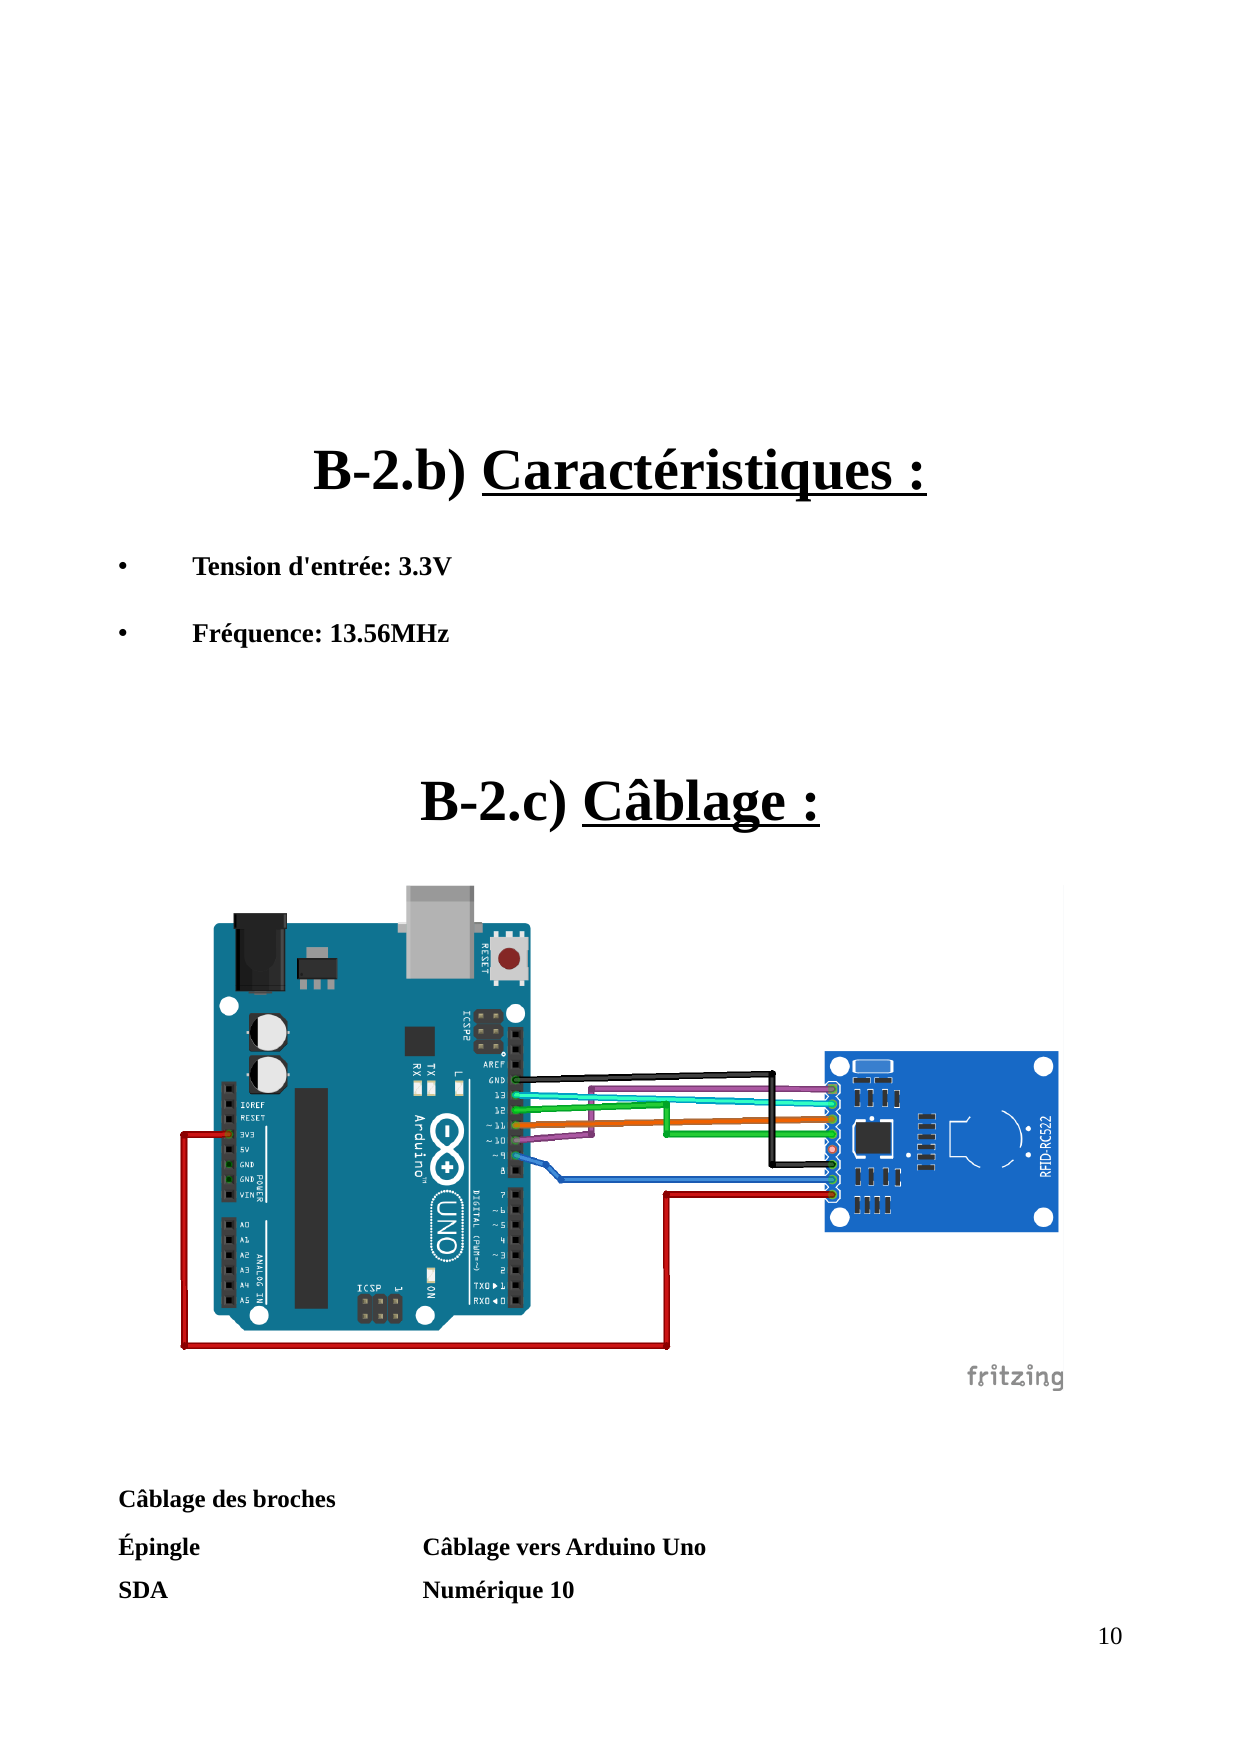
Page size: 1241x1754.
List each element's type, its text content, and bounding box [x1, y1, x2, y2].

list Fréquence: 13.56MHz [118, 617, 1122, 648]
table_header Câblage vers Arduino Uno [423, 1532, 715, 1575]
table_header Épingle [118, 1532, 422, 1575]
list Tension d'entrée: 3.3V [118, 550, 1122, 581]
table_cell SDA [118, 1575, 422, 1618]
text Câblage des broches [118, 1484, 1122, 1513]
subtitle B-2.b) Caractéristiques : [118, 435, 1122, 502]
table_cell Numérique 10 [423, 1575, 715, 1618]
picture [177, 885, 1064, 1391]
subtitle B-2.c) Câblage : [118, 766, 1122, 833]
